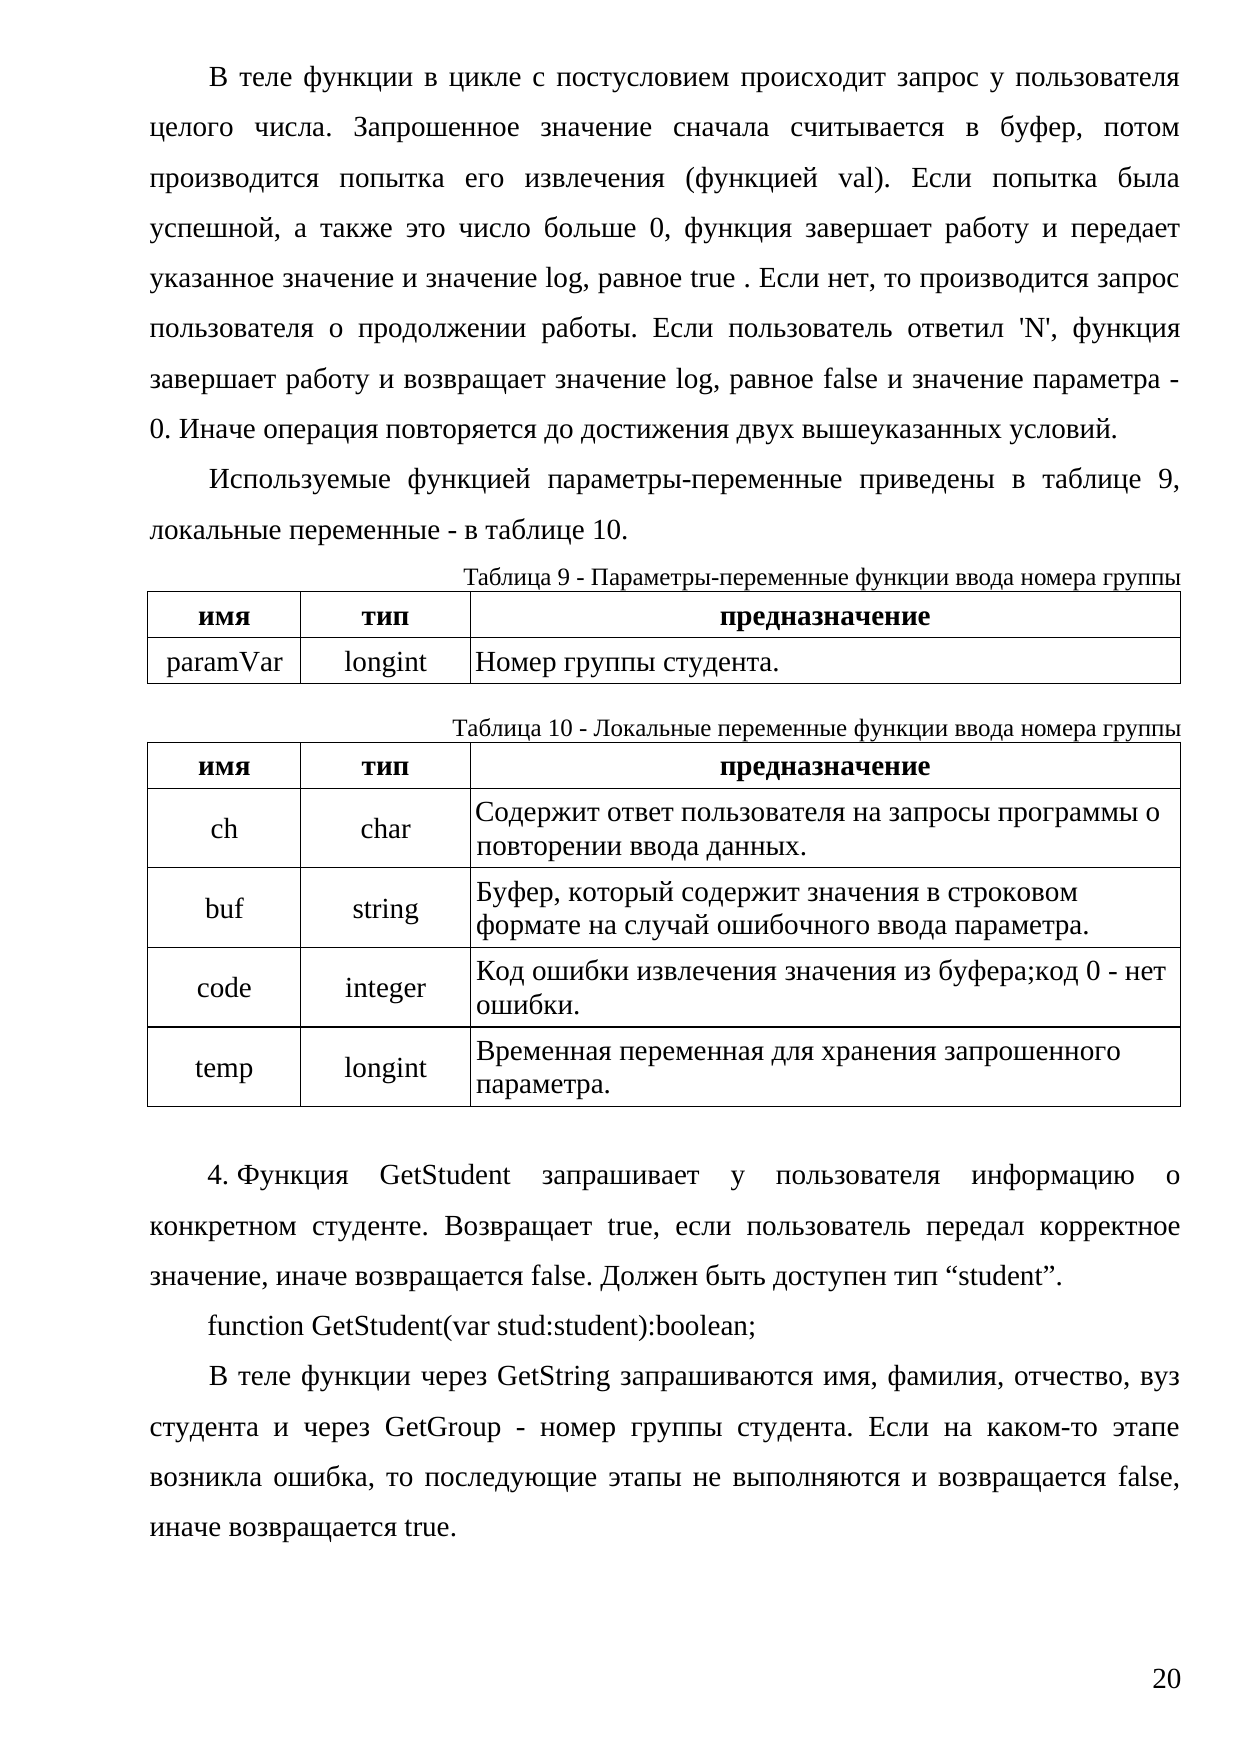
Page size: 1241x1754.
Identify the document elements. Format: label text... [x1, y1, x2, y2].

table_cell longint [301, 1028, 470, 1106]
table_cell Номер группы студента. [471, 638, 1180, 683]
table_header тип [301, 743, 470, 788]
table_header имя [148, 592, 300, 637]
table_cell string [301, 868, 470, 947]
text Таблица 9 - Параметры-переменные функции ввода номера группы [148, 562, 1181, 591]
table_cell char [301, 789, 470, 867]
table_cell Содержит ответ пользователя на запросы программы о повторении ввода данных. [471, 789, 1180, 867]
table_cell code [148, 948, 300, 1026]
table_header имя [148, 743, 300, 788]
text В теле функции в цикле с постусловием происходит запрос у пользователя целого числа. Запрошенное значение сначала считывается в буфер, потом производится попытка его извлечения (функцией val). Если попытка была успешной, а также это число больше 0, функция завершает работу и передает указанное значение и значение log, равное true . Если нет, то производится запрос пользователя о продолжении работы. Если пользователь ответил 'N', функция завершает работу и возвращает значение log, равное false и значение параметра - 0. Иначе операция повторяется до достижения двух вышеуказанных условий. [149, 59, 1181, 445]
table_cell Временная переменная для хранения запрошенного параметра. [471, 1028, 1180, 1106]
table_header предназначение [471, 743, 1180, 788]
table_cell integer [301, 948, 470, 1026]
table_cell longint [301, 638, 470, 683]
text function GetStudent(var stud:student):boolean; [149, 1308, 1181, 1342]
table_cell Буфер, который содержит значения в строковом формате на случай ошибочного ввода параметра. [471, 868, 1180, 947]
table_cell temp [148, 1028, 300, 1106]
table_header предназначение [471, 592, 1180, 637]
text Таблица 10 - Локальные переменные функции ввода номера группы [148, 713, 1181, 742]
table_cell buf [148, 868, 300, 947]
list Функция GetStudent запрашивает у пользователя информацию о конкретном студенте. Возвращает true, если пользователь передал корректное значение, иначе возвращается false. Должен быть доступен тип “student”. [149, 1157, 1181, 1291]
text В теле функции через GetString запрашиваются имя, фамилия, отчество, вуз студента и через GetGroup - номер группы студента. Если на каком-то этапе возникла ошибка, то последующие этапы не выполняются и возвращается false, иначе возвращается true. [149, 1358, 1181, 1543]
table_cell ch [148, 789, 300, 867]
table_cell paramVar [148, 638, 300, 683]
table_cell Код ошибки извлечения значения из буфера;код 0 - нет ошибки. [471, 948, 1180, 1026]
text Используемые функцией параметры-переменные приведены в таблице 9, локальные переменные - в таблице 10. [149, 462, 1181, 545]
table_header тип [301, 592, 470, 637]
